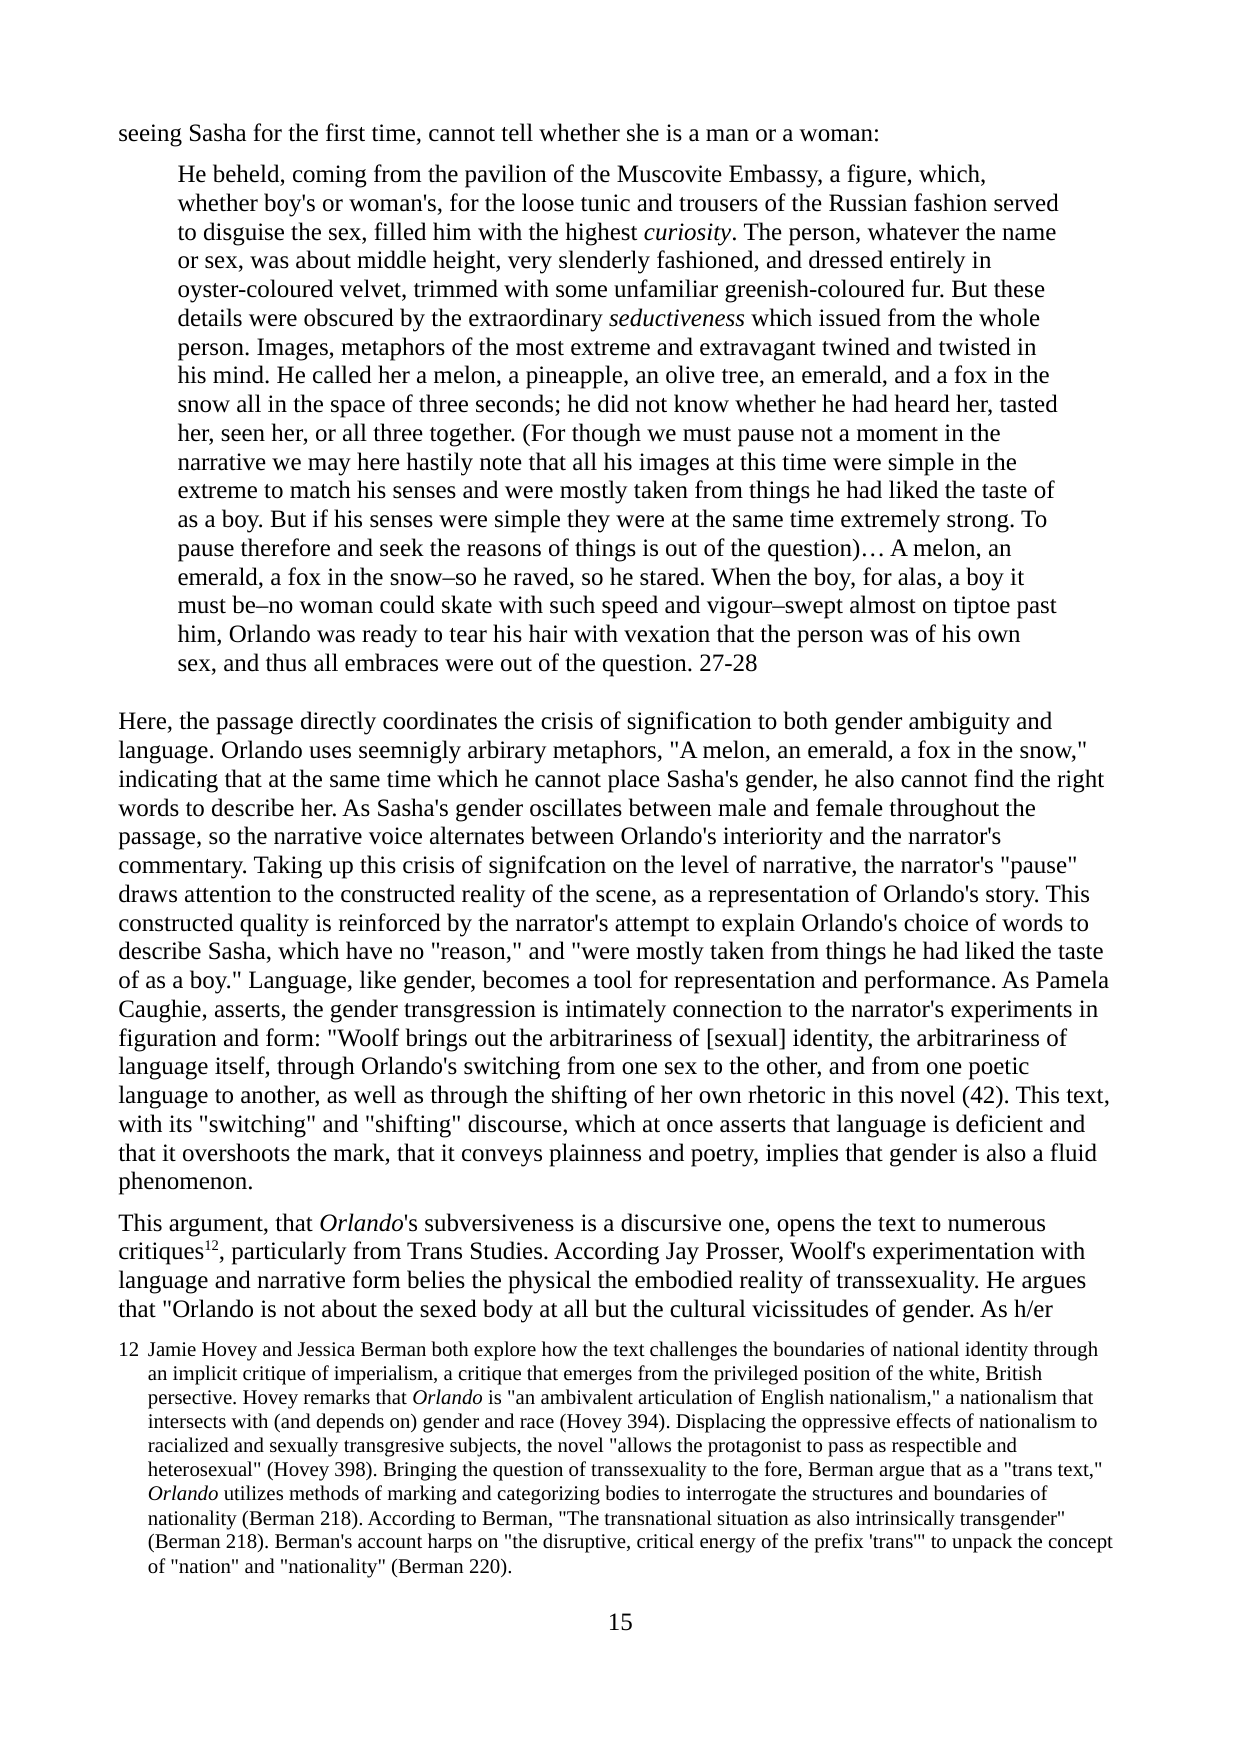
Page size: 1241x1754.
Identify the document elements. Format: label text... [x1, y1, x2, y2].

text seeing Sasha for the first time, cannot tell whether she is a man or a woman: [118, 118, 1122, 147]
text Here, the passage directly coordinates the crisis of signification to both gender ambiguity and language. Orlando uses seemnigly arbirary metaphors, "A melon, an emerald, a fox in the snow," indicating that at the same time which he cannot place Sasha's gender, he also cannot find the right words to describe her. As Sasha's gender oscillates between male and female throughout the passage, so the narrative voice alternates between Orlando's interiority and the narrator's commentary. Taking up this crisis of signifcation on the level of narrative, the narrator's "pause" draws attention to the constructed reality of the scene, as a representation of Orlando's story. This constructed quality is reinforced by the narrator's attempt to explain Orlando's choice of words to describe Sasha, which have no "reason," and "were mostly taken from things he had liked the taste of as a boy." Language, like gender, becomes a tool for representation and performance. As Pamela Caughie, asserts, the gender transgression is intimately connection to the narrator's experiments in figuration and form: "Woolf brings out the arbitrariness of [sexual] identity, the arbitrariness of language itself, through Orlando's switching from one sex to the other, and from one poetic language to another, as well as through the shifting of her own rhetoric in this novel (42). This text, with its "switching" and "shifting" discourse, which at once asserts that language is deficient and that it overshoots the mark, that it conveys plainness and poetry, implies that gender is also a fluid phenomenon. [118, 706, 1122, 1195]
text This argument, that Orlando's subversiveness is a discursive one, opens the text to numerous critiques, particularly from Trans Studies. According Jay Prosser, Woolf's experimentation with language and narrative form belies the physical the embodied reality of transsexuality. He argues that "Orlando is not about the sexed body at all but the cultural vicissitudes of gender. As h/er [118, 1208, 1122, 1323]
text He beheld, coming from the pavilion of the Muscovite Embassy, a figure, which, whether boy's or woman's, for the loose tunic and trousers of the Russian fashion served to disguise the sex, filled him with the highest curiosity. The person, whatever the name or sex, was about middle height, very slenderly fashioned, and dressed entirely in oyster-coloured velvet, trimmed with some unfamiliar greenish-coloured fur. But these details were obscured by the extraordinary seductiveness which issued from the whole person. Images, metaphors of the most extreme and extravagant twined and twisted in his mind. He called her a melon, a pineapple, an olive tree, an emerald, and a fox in the snow all in the space of three seconds; he did not know whether he had heard her, tasted her, seen her, or all three together. (For though we must pause not a moment in the narrative we may here hastily note that all his images at this time were simple in the extreme to match his senses and were mostly taken from things he had liked the taste of as a boy. But if his senses were simple they were at the same time extremely strong. To pause therefore and seek the reasons of things is out of the question)… A melon, an emerald, a fox in the snow–so he raved, so he stared. When the boy, for alas, a boy it must be–no woman could skate with such speed and vigour–swept almost on tiptoe past him, Orlando was ready to tear his hair with vexation that the person was of his own sex, and thus all embraces were out of the question. 27-28 [177, 159, 1063, 677]
text Jamie Hovey and Jessica Berman both explore how the text challenges the boundaries of national identity through an implicit critique of imperialism, a critique that emerges from the privileged position of the white, British persective. Hovey remarks that Orlando is "an ambivalent articulation of English nationalism," a nationalism that intersects with (and depends on) gender and race (Hovey 394). Displacing the oppressive effects of nationalism to racialized and sexually transgresive subjects, the novel "allows the protagonist to pass as respectible and heterosexual" (Hovey 398). Bringing the question of transsexuality to the fore, Berman argue that as a "trans text," Orlando utilizes methods of marking and categorizing bodies to interrogate the structures and boundaries of nationality (Berman 218). According to Berman, "The transnational situation as also intrinsically transgender" (Berman 218). Berman's account harps on "the disruptive, critical energy of the prefix 'trans'" to unpack the concept of "nation" and "nationality" (Berman 220). [118, 1337, 1122, 1578]
